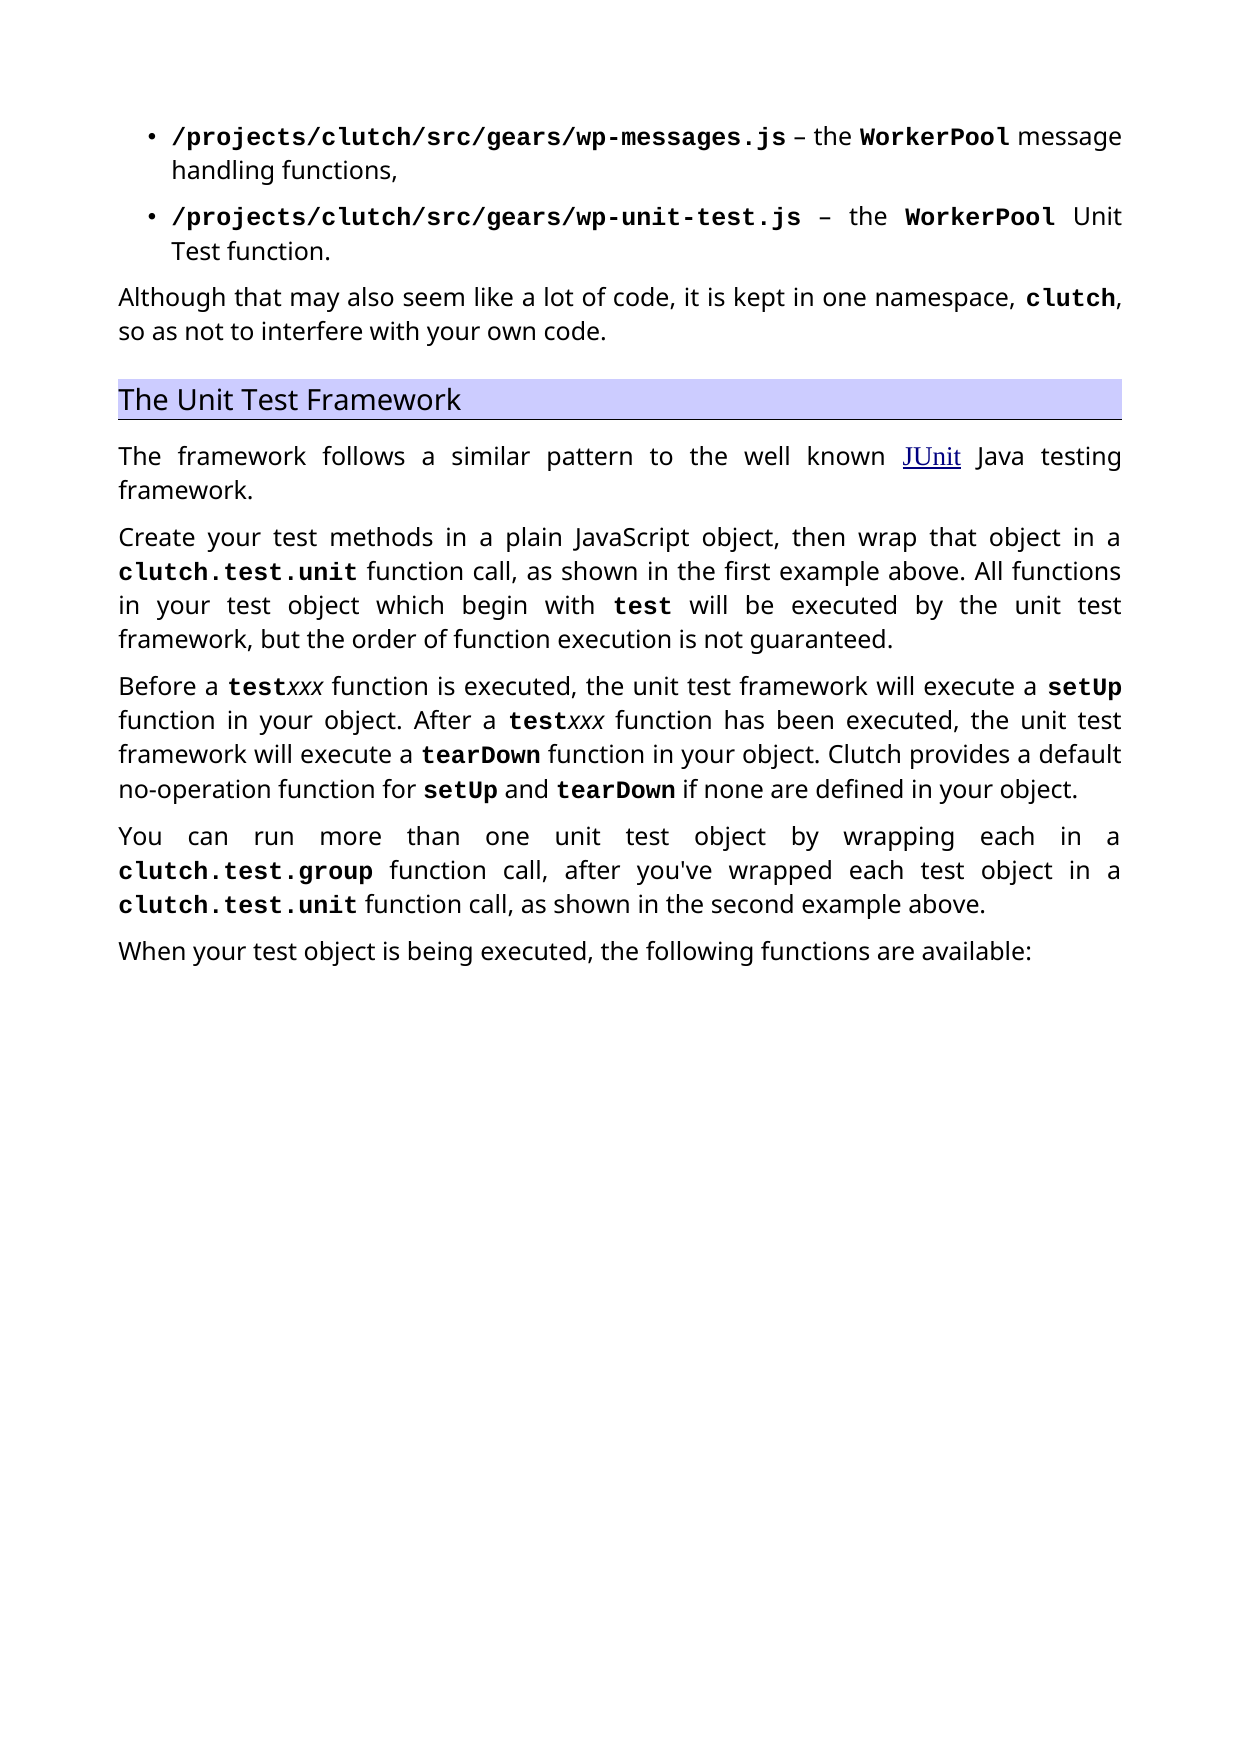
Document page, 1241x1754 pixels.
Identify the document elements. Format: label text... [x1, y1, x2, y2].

text Before a testxxx function is executed, the unit test framework will execute a setUp function in your object. After a testxxx function has been executed, the unit test framework will execute a tearDown function in your object. Clutch provides a default no-operation function for setUp and tearDown if none are defined in your object. [118, 669, 1122, 806]
subtitle The Unit Test Framework [118, 379, 1122, 419]
text The framework follows a similar pattern to the well known JUnit Java testing framework. [118, 439, 1122, 507]
text When your test object is being executed, the following functions are available: [118, 933, 1122, 967]
list /projects/clutch/src/gears/wp-unit-test.js – the WorkerPool Unit Test function. [148, 199, 1122, 267]
list /projects/clutch/src/gears/wp-messages.js – the WorkerPool message handling functions, [148, 118, 1122, 186]
text Although that may also seem like a lot of code, it is kept in one namespace, clutch, so as not to interfere with your own code. [118, 280, 1122, 348]
text You can run more than one unit test object by wrapping each in a clutch.test.group function call, after you've wrapped each test object in a clutch.test.unit function call, as shown in the second example above. [118, 818, 1122, 921]
text Create your test methods in a plain JavaScript object, then wrap that object in a clutch.test.unit function call, as shown in the first example above. All functions in your test object which begin with test will be executed by the unit test framework, but the order of function execution is not guaranteed. [118, 519, 1122, 656]
